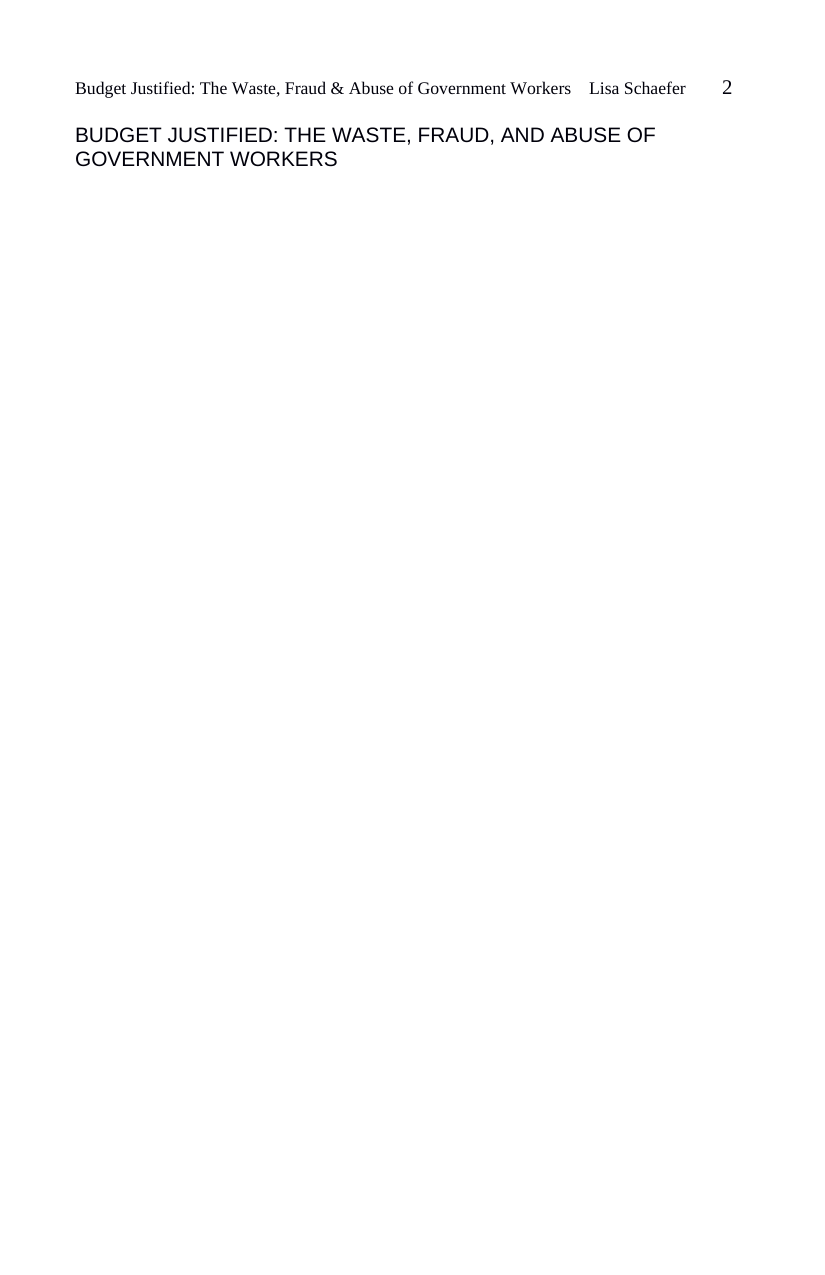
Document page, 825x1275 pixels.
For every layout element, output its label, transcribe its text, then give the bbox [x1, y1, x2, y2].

text BUDGET JUSTIFIED: THE WASTE, FRAUD, AND ABUSE OF GOVERNMENT WORKERS [75, 123, 750, 171]
